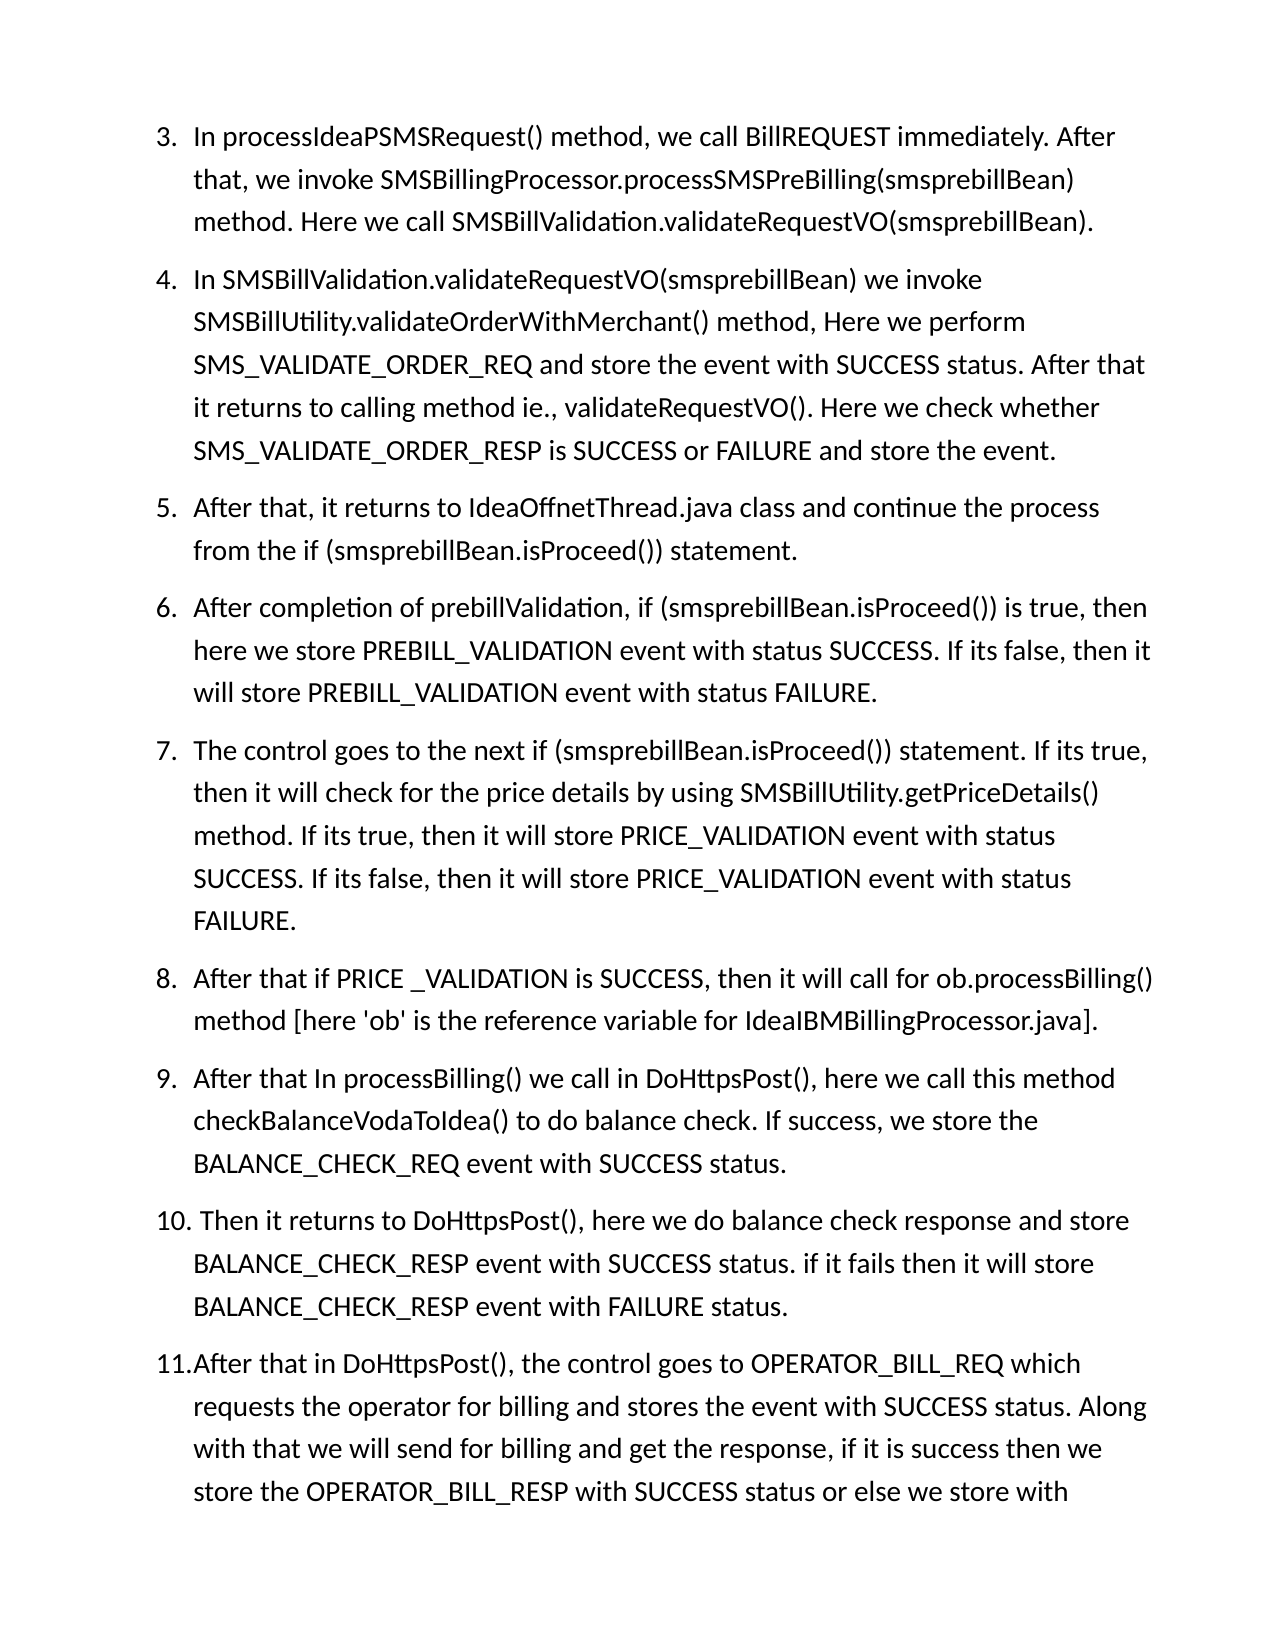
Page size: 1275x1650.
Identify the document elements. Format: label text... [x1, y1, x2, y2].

list After that, it returns to IdeaOffnetThread.java class and continue the process from the if (smsprebillBean.isProceed()) statement. [156, 489, 1157, 567]
list The control goes to the next if (smsprebillBean.isProceed()) statement. If its true, then it will check for the price details by using SMSBillUtility.getPriceDetails() method. If its true, then it will store PRICE_VALIDATION event with status SUCCESS. If its false, then it will store PRICE_VALIDATION event with status FAILURE. [156, 732, 1157, 938]
list In processIdeaPSMSRequest() method, we call BillREQUEST immediately. After that, we invoke SMSBillingProcessor.processSMSPreBilling(smsprebillBean) method. Here we call SMSBillValidation.validateRequestVO(smsprebillBean). [156, 118, 1157, 239]
list In SMSBillValidation.validateRequestVO(smsprebillBean) we invoke SMSBillUtility.validateOrderWithMerchant() method, Here we perform SMS_VALIDATE_ORDER_REQ and store the event with SUCCESS status. After that it returns to calling method ie., validateRequestVO(). Here we check whether SMS_VALIDATE_ORDER_RESP is SUCCESS or FAILURE and store the event. [156, 261, 1157, 467]
list After that In processBilling() we call in DoHttpsPost(), here we call this method checkBalanceVodaToIdea() to do balance check. If success, we store the BALANCE_CHECK_REQ event with SUCCESS status. [156, 1060, 1157, 1181]
list Then it returns to DoHttpsPost(), here we do balance check response and store BALANCE_CHECK_RESP event with SUCCESS status. if it fails then it will store BALANCE_CHECK_RESP event with FAILURE status. [156, 1202, 1157, 1323]
list After completion of prebillValidation, if (smsprebillBean.isProceed()) is true, then here we store PREBILL_VALIDATION event with status SUCCESS. If its false, then it will store PREBILL_VALIDATION event with status FAILURE. [156, 589, 1157, 710]
list After that if PRICE _VALIDATION is SUCCESS, then it will call for ob.processBilling() method [here 'ob' is the reference variable for IdeaIBMBillingProcessor.java]. [156, 960, 1157, 1038]
list After that in DoHttpsPost(), the control goes to OPERATOR_BILL_REQ which requests the operator for billing and stores the event with SUCCESS status. Along with that we will send for billing and get the response, if it is success then we store the OPERATOR_BILL_RESP with SUCCESS status or else we store with [156, 1345, 1157, 1509]
